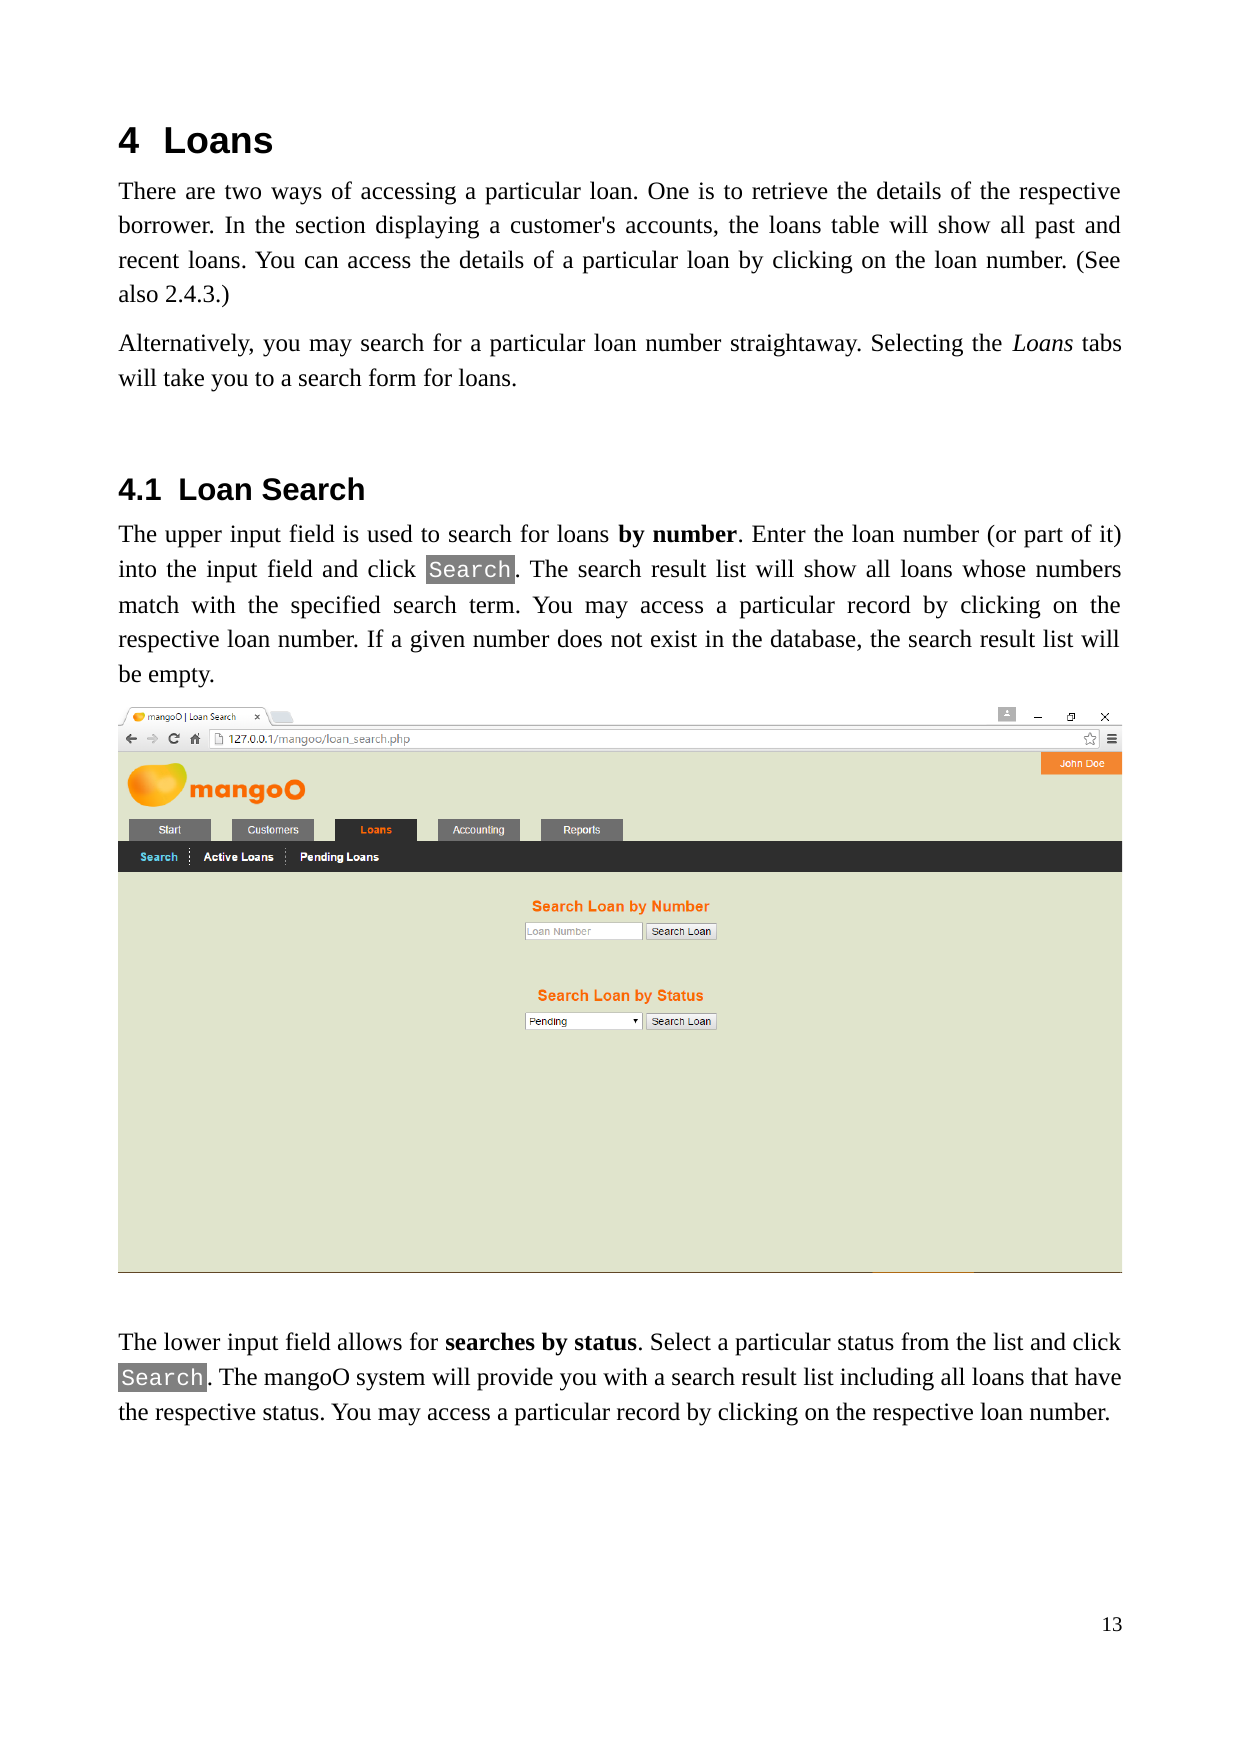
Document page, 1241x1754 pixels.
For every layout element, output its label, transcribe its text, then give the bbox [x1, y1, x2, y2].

picture [118, 707, 1123, 1273]
subtitle Loan Search [118, 471, 1122, 507]
text There are two ways of accessing a particular loan. One is to retrieve the details of the respective borrower. In the section displaying a customer's accounts, the loans table will show all past and recent loans. You can access the details of a particular loan by clicking on the loan number. (See also 2.4.3.) [118, 176, 1122, 308]
text The lower input field allows for searches by status. Select a particular status from the list and click Search. The mangoO system will provide you with a search result list including all loans that have the respective status. You may access a particular record by clicking on the respective loan number. [118, 1327, 1122, 1426]
text Alternatively, you may search for a particular loan number straightaway. Selecting the Loans tabs will take you to a search form for loans. [118, 328, 1122, 392]
subtitle Loans [118, 118, 1122, 161]
text The upper input field is used to search for loans by number. Enter the loan number (or part of it) into the input field and click Search. The search result list will show all loans whose numbers match with the specified search term. You may access a particular record by clicking on the respective loan number. If a given number does not exist in the database, the search result list will be empty. [118, 519, 1122, 688]
